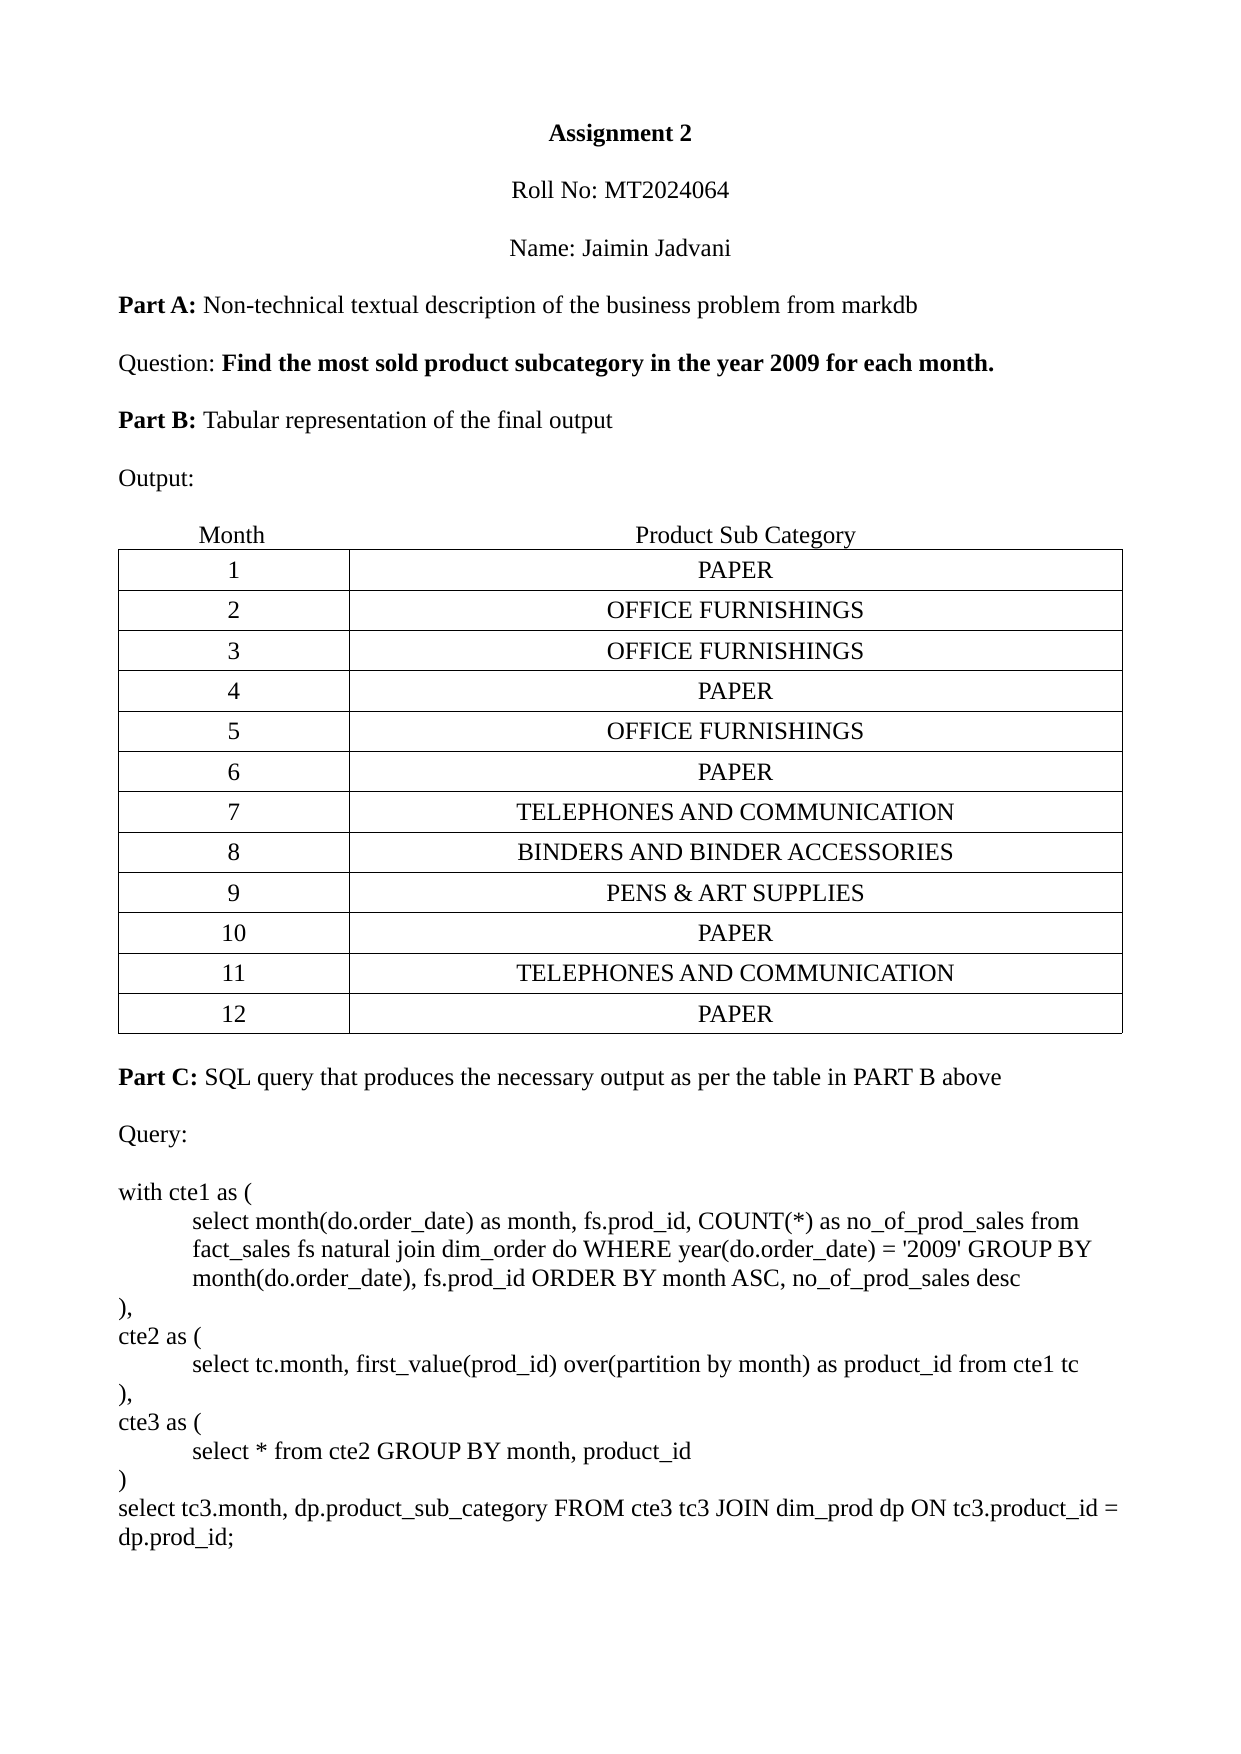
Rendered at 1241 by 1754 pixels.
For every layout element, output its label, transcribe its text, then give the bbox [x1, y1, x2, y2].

text ), [118, 1378, 1122, 1407]
table_cell 11 [119, 954, 349, 993]
table_cell PAPER [350, 752, 1122, 791]
text with cte1 as ( [118, 1177, 1122, 1206]
table_cell PAPER [350, 994, 1122, 1033]
text cte3 as ( [118, 1407, 1122, 1436]
table_cell 6 [119, 752, 349, 791]
text Assignment 2 [118, 118, 1122, 147]
table_cell 10 [119, 913, 349, 952]
text select * from cte2 GROUP BY month, product_id [118, 1436, 1122, 1464]
table_cell 7 [119, 792, 349, 832]
table_cell 5 [119, 712, 349, 751]
table_cell 12 [119, 994, 349, 1033]
table_cell BINDERS AND BINDER ACCESSORIES [350, 833, 1122, 872]
table_cell PAPER [350, 671, 1122, 711]
text Month Product Sub Category [118, 521, 1122, 549]
text ) [118, 1464, 1122, 1493]
table_cell OFFICE FURNISHINGS [350, 712, 1122, 751]
table_cell 9 [119, 873, 349, 912]
table_header 1 [119, 550, 349, 590]
table_cell PENS & ART SUPPLIES [350, 873, 1122, 912]
table_cell 4 [119, 671, 349, 711]
text select tc3.month, dp.product_sub_category FROM cte3 tc3 JOIN dim_prod dp ON tc3.product_id = dp.prod_id; [118, 1493, 1122, 1551]
table_cell TELEPHONES AND COMMUNICATION [350, 954, 1122, 993]
text Question: Find the most sold product subcategory in the year 2009 for each month. [118, 348, 1122, 377]
table_header PAPER [350, 550, 1122, 590]
table_cell PAPER [350, 913, 1122, 952]
text select tc.month, first_value(prod_id) over(partition by month) as product_id from cte1 tc [118, 1349, 1122, 1378]
text Query: [118, 1119, 1122, 1148]
text Roll No: MT2024064 [118, 176, 1122, 204]
text cte2 as ( [118, 1321, 1122, 1349]
text Output: [118, 463, 1122, 492]
table_cell OFFICE FURNISHINGS [350, 591, 1122, 630]
text ), [118, 1292, 1122, 1321]
table_cell 2 [119, 591, 349, 630]
table_cell 3 [119, 631, 349, 670]
text Part B: Tabular representation of the final output [118, 406, 1122, 434]
table_cell TELEPHONES AND COMMUNICATION [350, 792, 1122, 832]
text select month(do.order_date) as month, fs.prod_id, COUNT(*) as no_of_prod_sales from fact_sales fs natural join dim_order do WHERE year(do.order_date) = '2009' GROUP BY month(do.order_date), fs.prod_id ORDER BY month ASC, no_of_prod_sales desc [118, 1206, 1122, 1292]
text Name: Jaimin Jadvani [118, 233, 1122, 262]
text Part C: SQL query that produces the necessary output as per the table in PART B above [118, 1062, 1122, 1091]
table_cell 8 [119, 833, 349, 872]
table_cell OFFICE FURNISHINGS [350, 631, 1122, 670]
text Part A: Non-technical textual description of the business problem from markdb [118, 291, 1122, 319]
